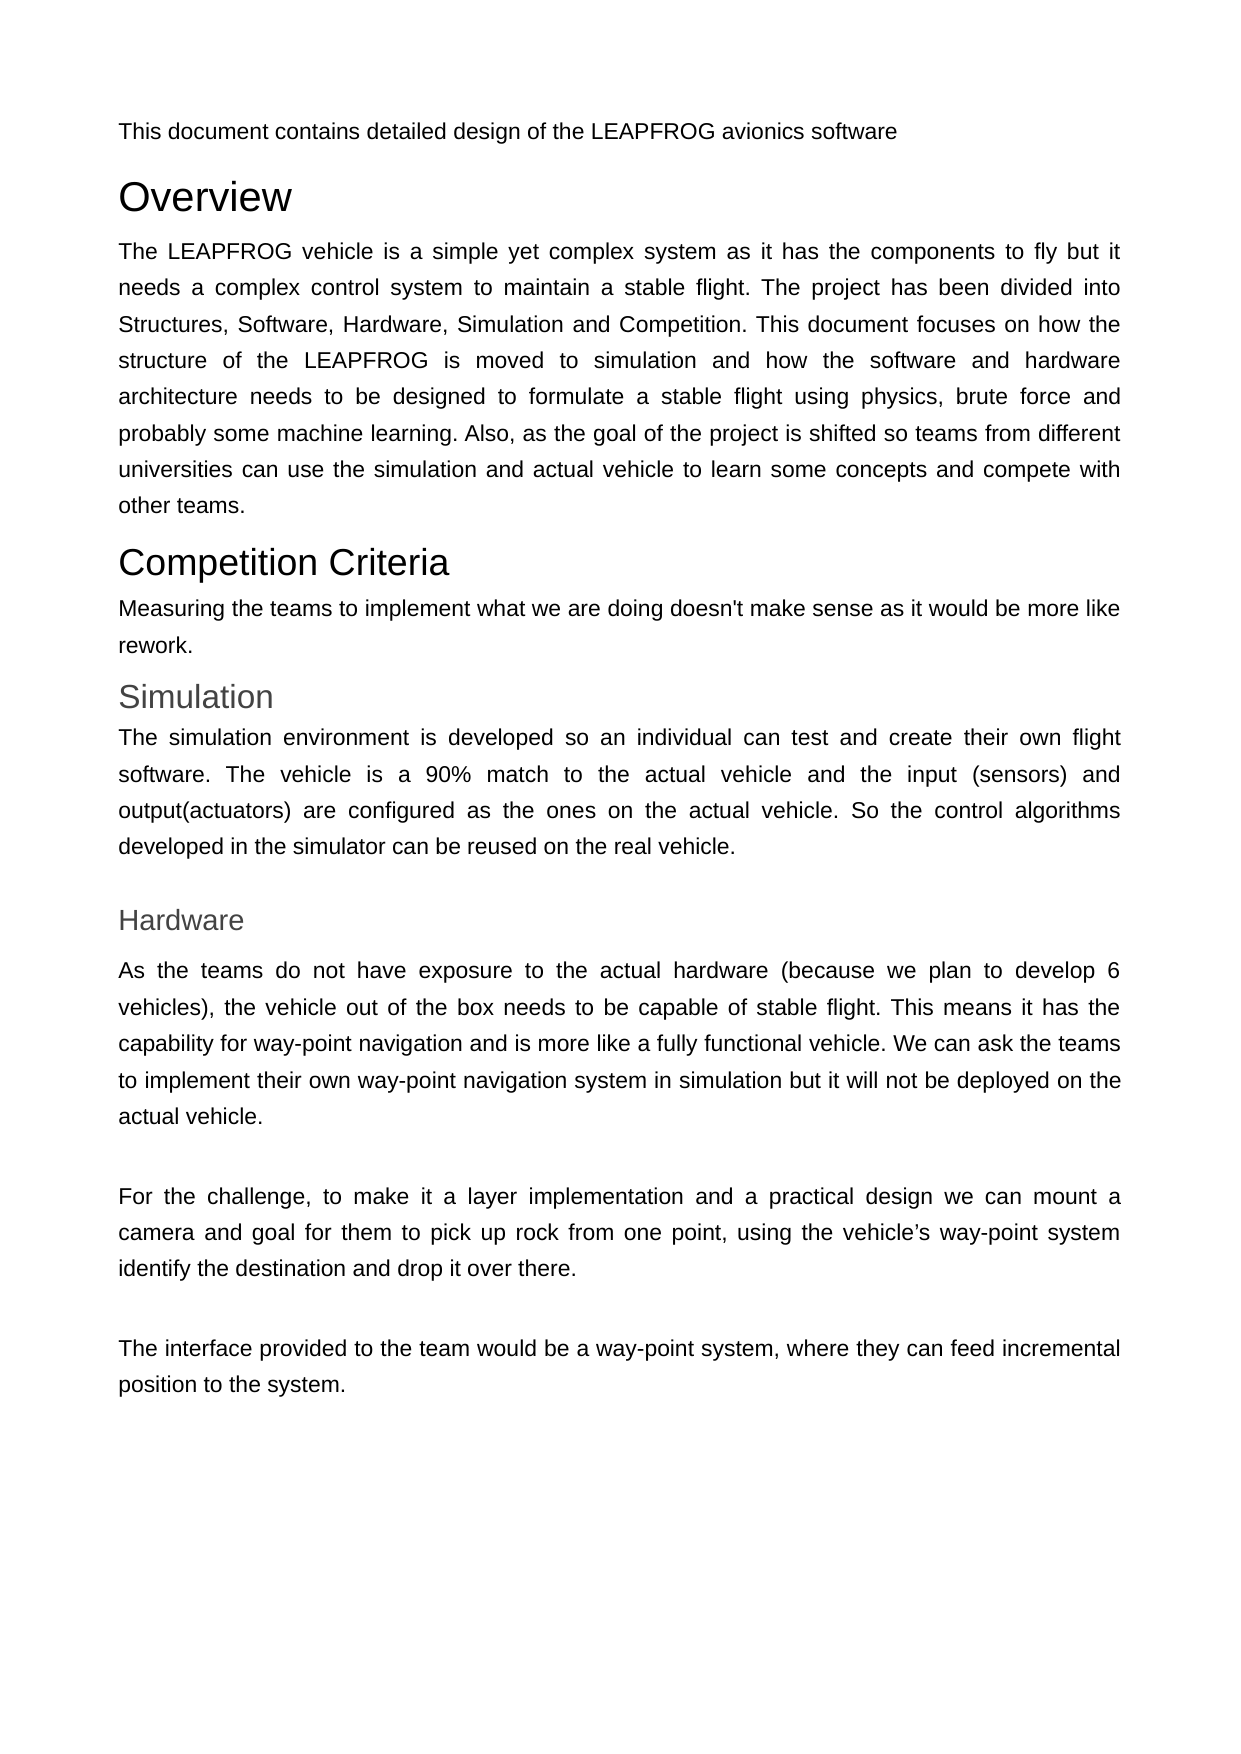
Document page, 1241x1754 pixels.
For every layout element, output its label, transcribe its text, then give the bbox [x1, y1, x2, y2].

text For the challenge, to make it a layer implementation and a practical design we can mount a camera and goal for them to pick up rock from one point, using the vehicle’s way-point system identify the destination and drop it over there. [118, 1183, 1122, 1282]
text Measuring the teams to implement what we are doing doesn't make sense as it would be more like rework. [118, 595, 1122, 658]
subtitle Simulation [118, 677, 1122, 715]
text The simulation environment is developed so an individual can test and create their own flight software. The vehicle is a 90% match to the actual vehicle and the input (sensors) and output(actuators) are configured as the ones on the actual vehicle. So the control algorithms developed in the simulator can be reused on the real vehicle. [118, 724, 1122, 859]
subtitle Competition Criteria [118, 540, 1122, 583]
text As the teams do not have exposure to the actual hardware (because we plan to develop 6 vehicles), the vehicle out of the box needs to be capable of stable flight. This means it has the capability for way-point navigation and is more like a fully functional vehicle. We can ask the teams to implement their own way-point navigation system in simulation but it will not be deployed on the actual vehicle. [118, 957, 1122, 1129]
text The LEAPFROG vehicle is a simple yet complex system as it has the components to fly but it needs a complex control system to maintain a stable flight. The project has been divided into Structures, Software, Hardware, Simulation and Competition. This document focuses on how the structure of the LEAPFROG is moved to simulation and how the software and hardware architecture needs to be designed to formulate a stable flight using physics, brute force and probably some machine learning. Also, as the goal of the project is shifted so teams from different universities can use the simulation and actual vehicle to learn some concepts and compete with other teams. [118, 238, 1122, 519]
subtitle Hardware [118, 903, 1122, 936]
text This document contains detailed design of the LEAPFROG avionics software [118, 118, 1122, 144]
subtitle Overview [118, 172, 1122, 220]
text The interface provided to the team would be a way-point system, where they can feed incremental position to the system. [118, 1335, 1122, 1398]
